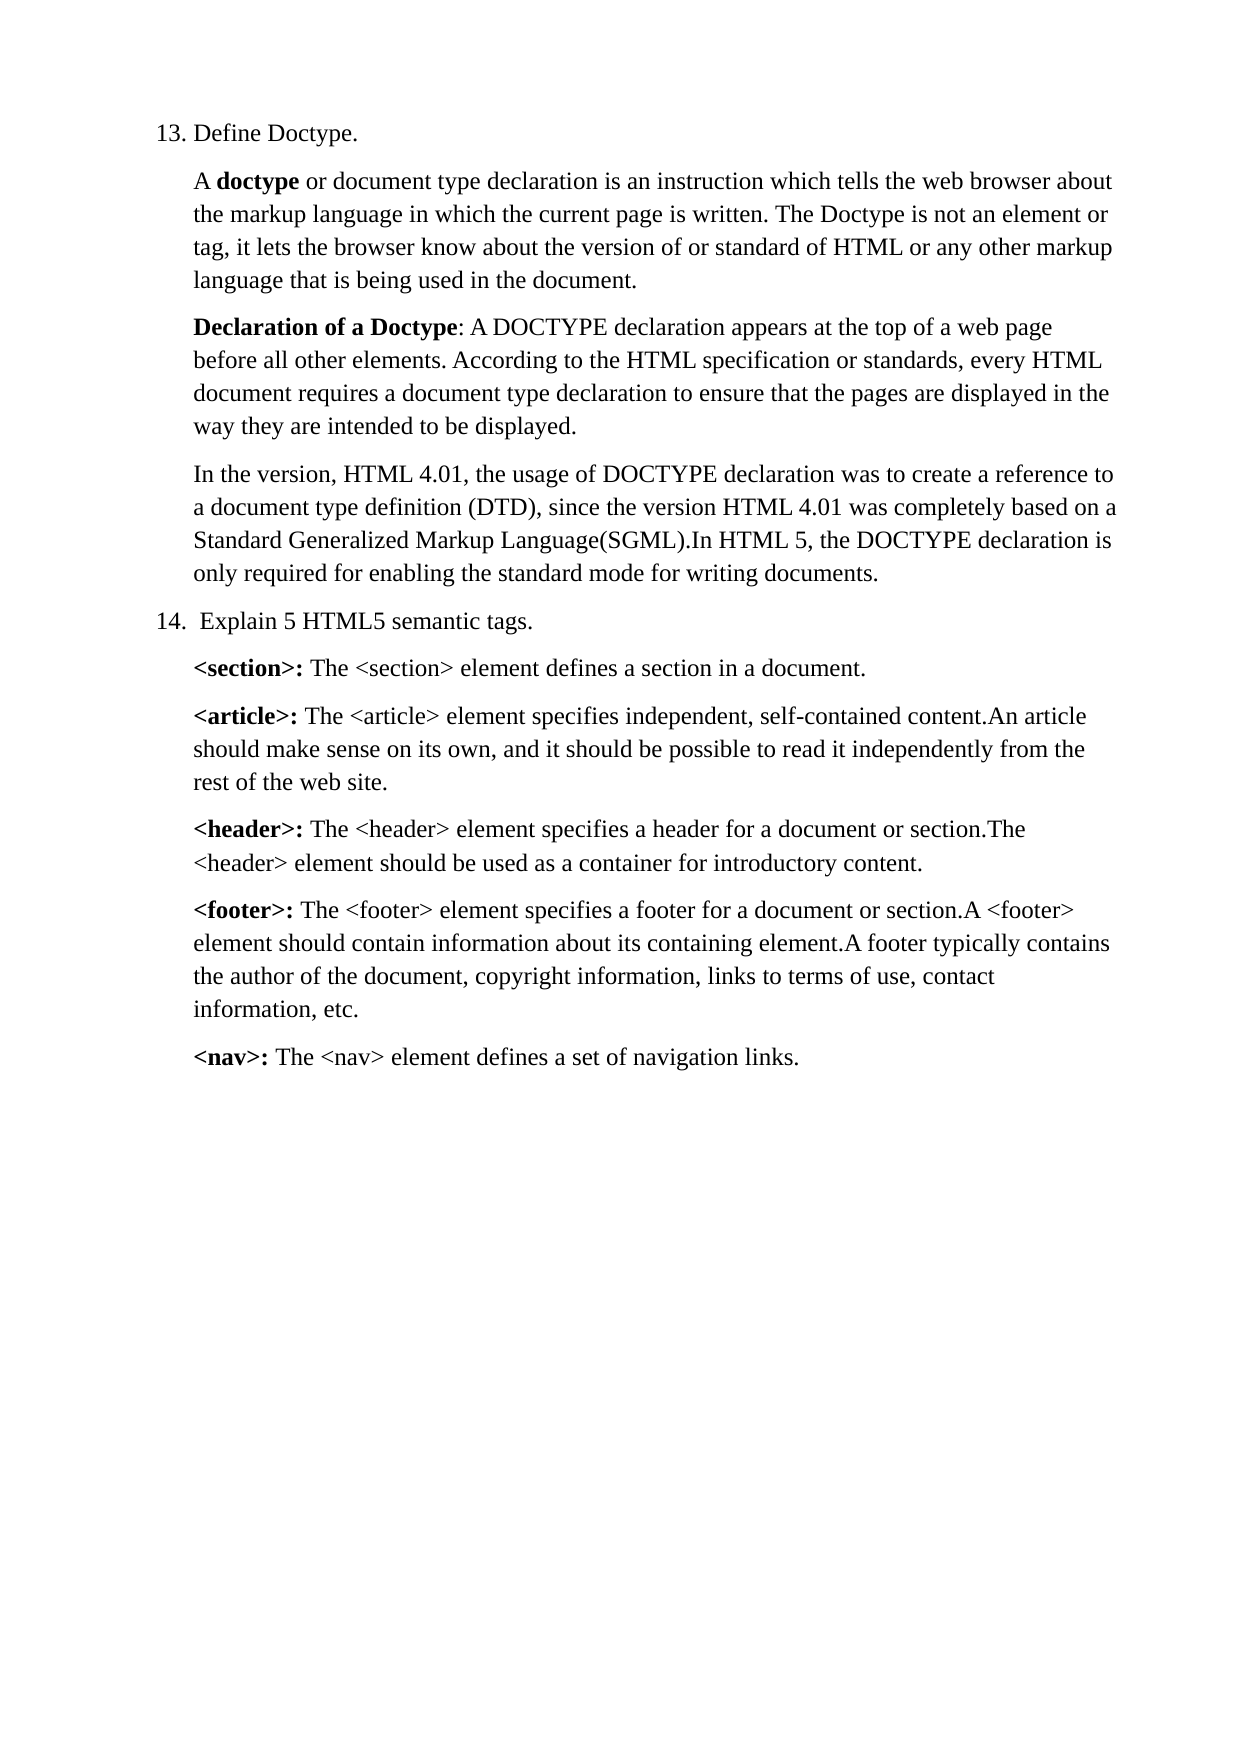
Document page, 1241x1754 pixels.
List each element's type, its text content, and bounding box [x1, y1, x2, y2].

list <nav>: The <nav> element defines a set of navigation links. [156, 1042, 1122, 1071]
list A doctype or document type declaration is an instruction which tells the web browser about the markup language in which the current page is written. The Doctype is not an element or tag, it lets the browser know about the version of or standard of HTML or any other markup language that is being used in the document. [156, 166, 1122, 293]
list <article>: The <article> element specifies independent, self-contained content.An article should make sense on its own, and it should be possible to read it independently from the rest of the web site. [156, 701, 1122, 796]
list <section>: The <section> element defines a section in a document. [156, 653, 1122, 682]
list Define Doctype. [156, 118, 1122, 147]
list <header>: The <header> element specifies a header for a document or section.The <header> element should be used as a container for introductory content. [156, 814, 1122, 876]
list In the version, HTML 4.01, the usage of DOCTYPE declaration was to create a reference to a document type definition (DTD), since the version HTML 4.01 was completely based on a Standard Generalized Markup Language(SGML).In HTML 5, the DOCTYPE declaration is only required for enabling the standard mode for writing documents. [156, 459, 1122, 587]
list Explain 5 HTML5 semantic tags. [156, 606, 1122, 634]
list Declaration of a Doctype: A DOCTYPE declaration appears at the top of a web page before all other elements. According to the HTML specification or standards, every HTML document requires a document type declaration to ensure that the pages are displayed in the way they are intended to be displayed. [156, 312, 1122, 440]
list <footer>: The <footer> element specifies a footer for a document or section.A <footer> element should contain information about its containing element.A footer typically contains the author of the document, copyright information, links to terms of use, contact information, etc. [156, 895, 1122, 1023]
